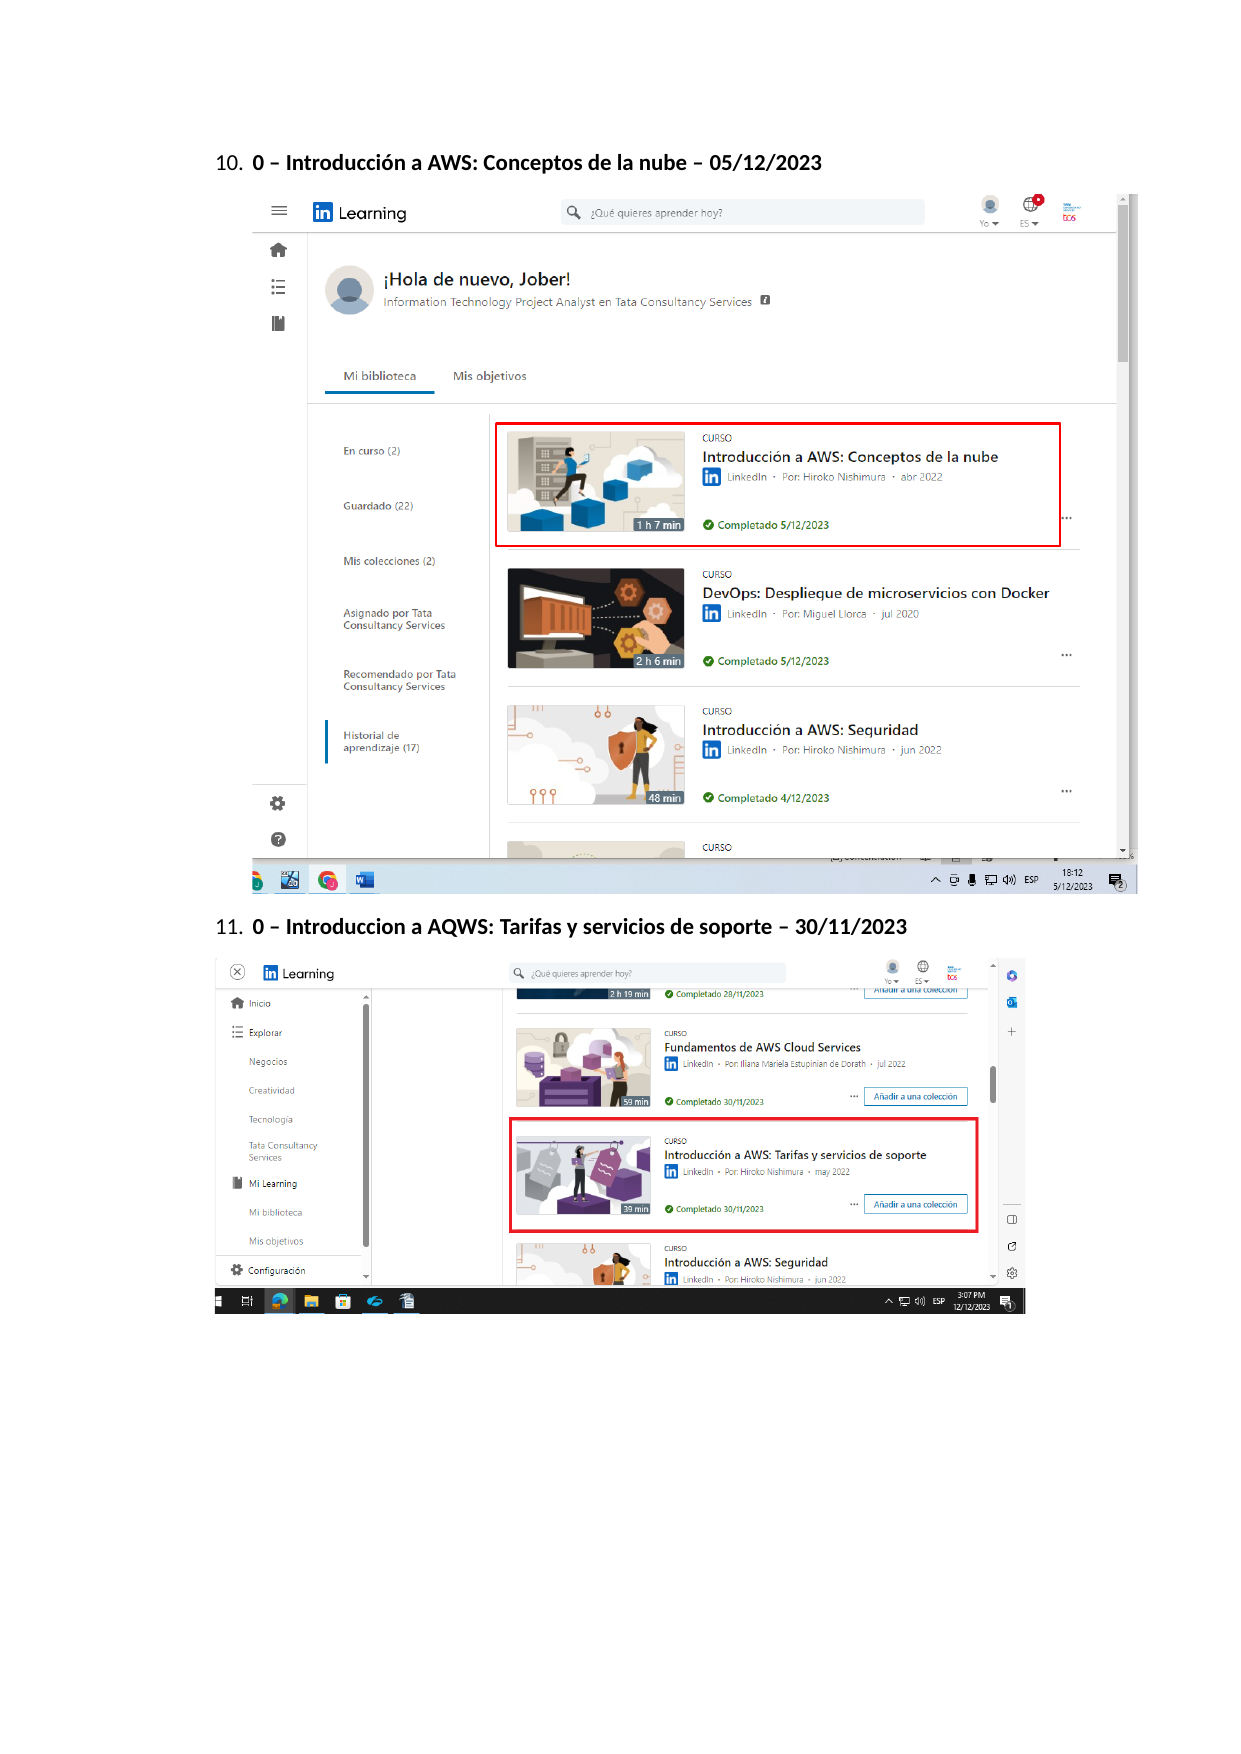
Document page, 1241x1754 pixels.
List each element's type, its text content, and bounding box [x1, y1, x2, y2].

list 0 – Introducción a AWS: Conceptos de la nube – 05/12/2023 [215, 148, 1063, 176]
picture [252, 194, 1138, 894]
list 0 – Introduccion a AQWS: Tarifas y servicios de soporte – 30/11/2023 [215, 912, 1063, 940]
